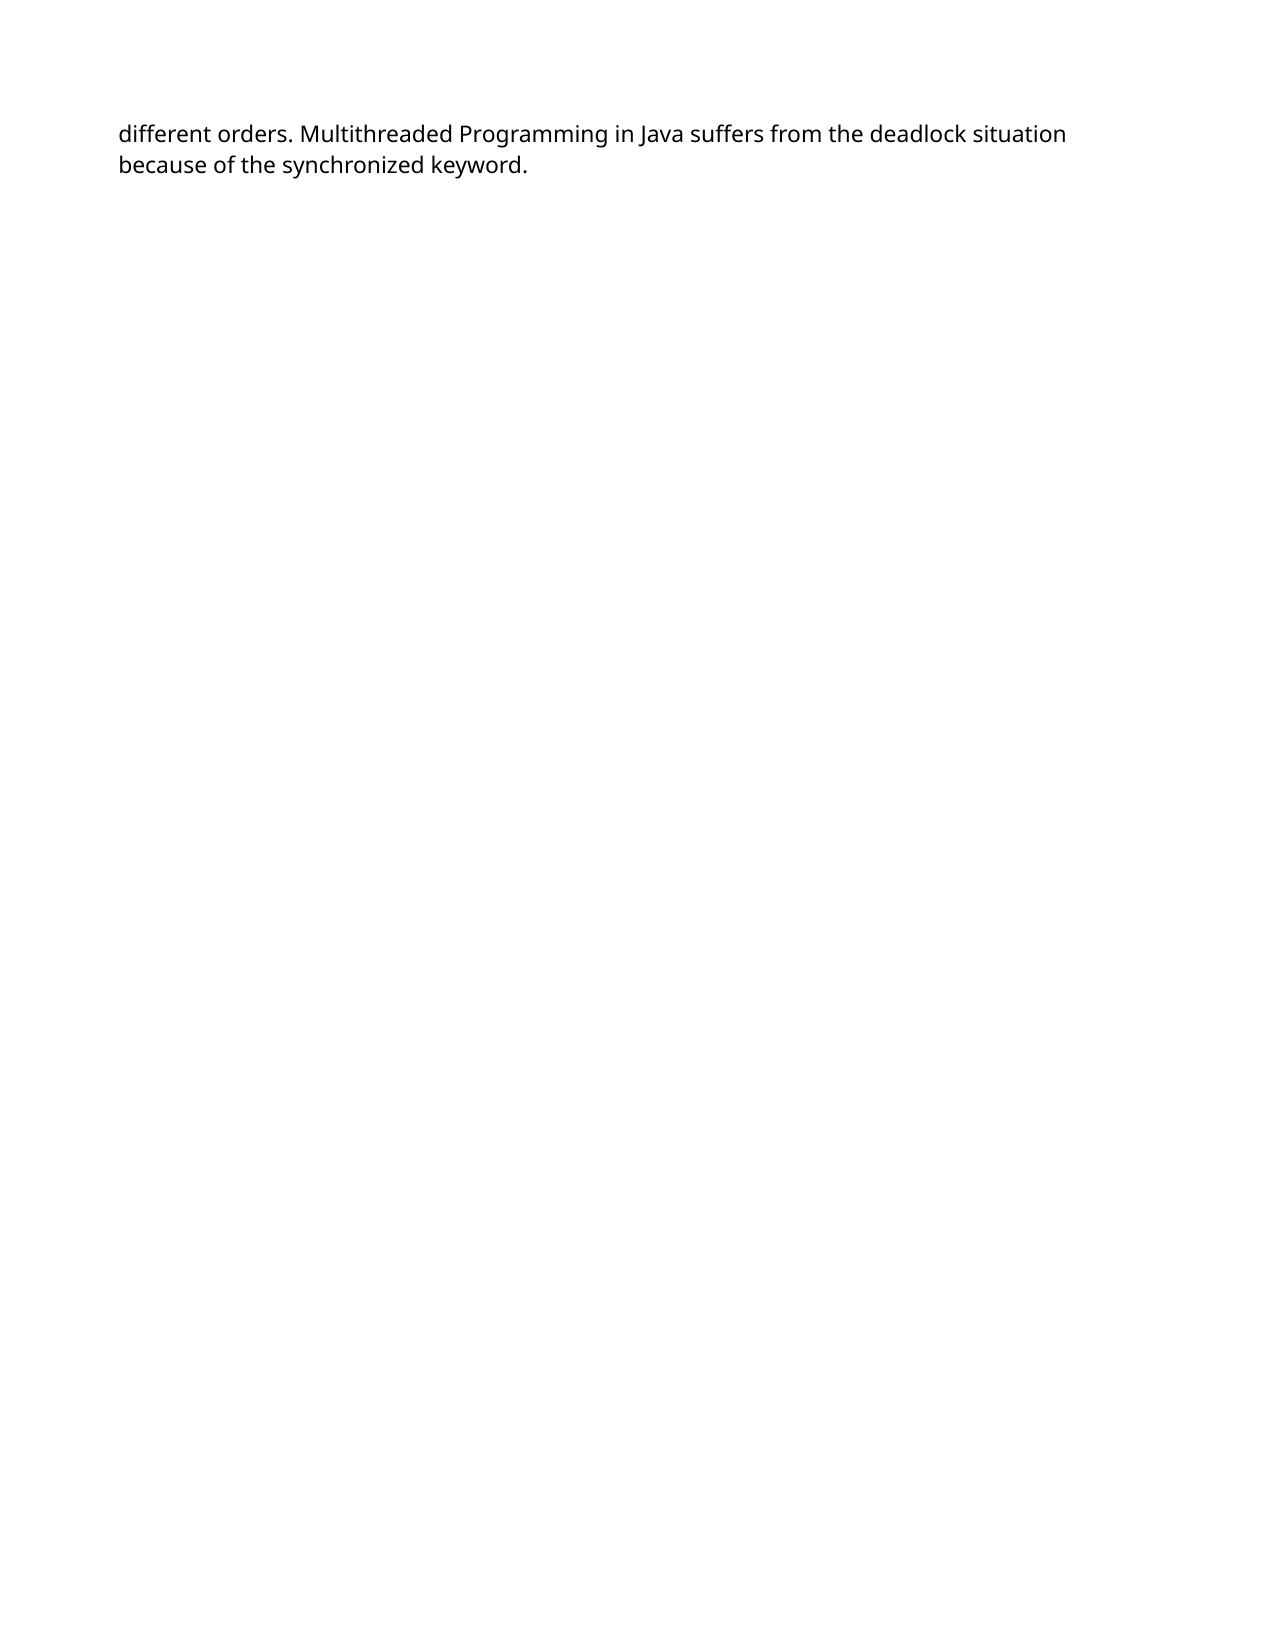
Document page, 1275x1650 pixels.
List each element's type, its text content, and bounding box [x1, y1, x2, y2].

text different orders. Multithreaded Programming in Java suffers from the deadlock situation because of the synchronized keyword. [118, 118, 1157, 181]
